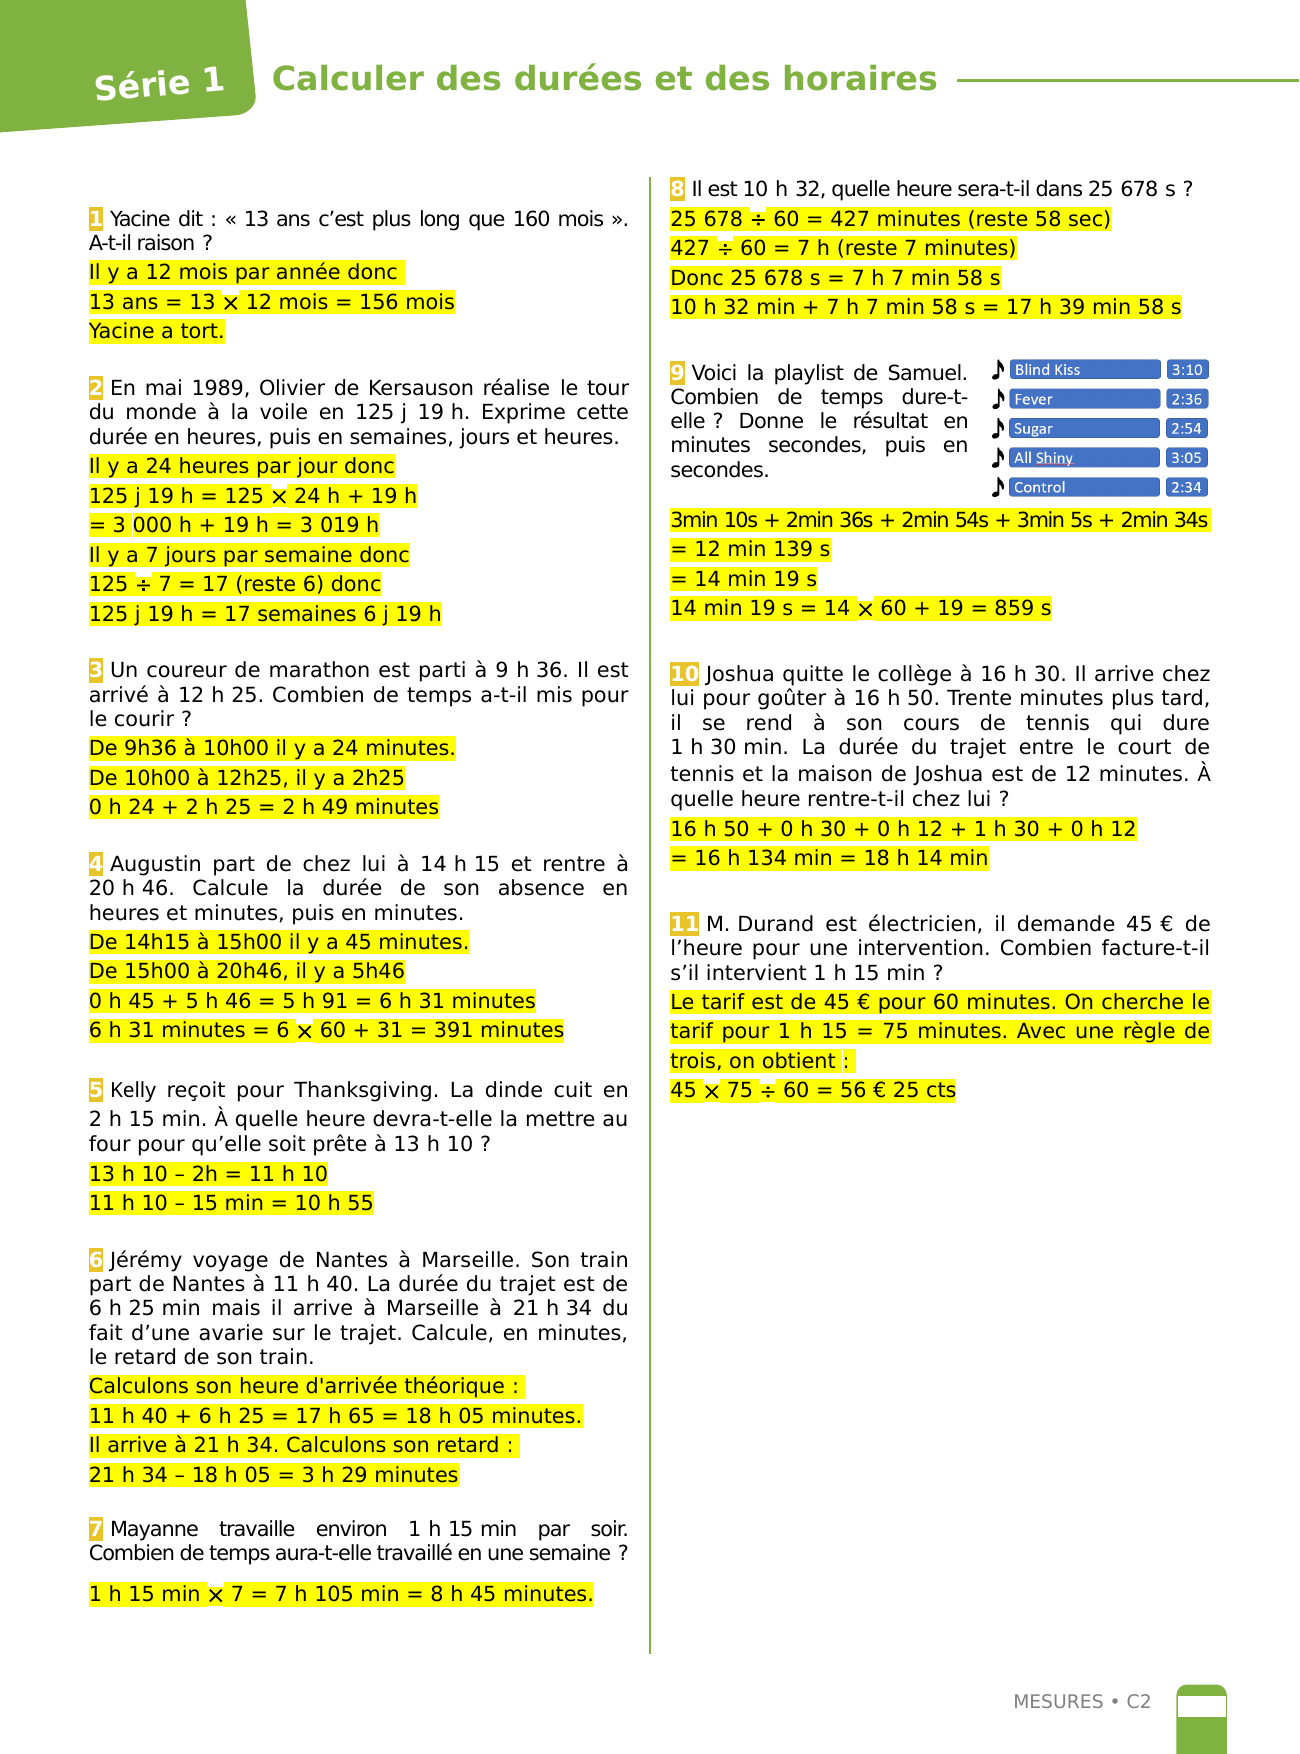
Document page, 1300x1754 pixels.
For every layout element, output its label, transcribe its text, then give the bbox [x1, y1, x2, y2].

picture [988, 355, 1212, 501]
list = 14 min 19 s [670, 562, 1211, 591]
list Le tarif est de 45 € pour 60 minutes. On cherche le tarif pour 1 h 15 = 75 minutes. Avec une règle de trois, on obtient : [670, 1014, 1211, 1020]
subtitle Yacine dit : « 13 ans c’est plus long que 160 mois ». A-t-il raison ? [88, 207, 629, 255]
text 125 j 19 h = 17 semaines 6 j 19 h [88, 596, 629, 626]
list 13 h 10 – 2h = 11 h 10 [88, 1156, 629, 1186]
list Donc 25 678 s = 7 h 7 min 58 s [670, 260, 1211, 290]
list 11 h 10 – 15 min = 10 h 55 [88, 1186, 629, 1215]
subtitle Jérémy voyage de Nantes à Marseille. Son train part de Nantes à 11 h 40. La durée du trajet est de 6 h 25 min mais il arrive à Marseille à 21 h 34 du fait d’une avarie sur le trajet. Calcule, en minutes, le retard de son train. [88, 1248, 629, 1369]
list Il y a 12 mois par année donc [88, 255, 629, 285]
subtitle Voici la playlist de Samuel. Combien de temps dure-t-elle ? Donne le résultat en minutes secondes, puis en secondes. [670, 361, 968, 482]
subtitle M. Durand est électricien, il demande 45 € de l’heure pour une intervention. Combien facture-t-il s’il intervient 1 h 15 min ? [670, 912, 1211, 985]
subtitle Il est 10 h 32, quelle heure sera-t-il dans 25 678 s ? [685, 177, 1211, 201]
subtitle Un coureur de marathon est parti à 9 h 36. Il est arrivé à 12 h 25. Combien de temps a-t-il mis pour le courir ? [88, 658, 629, 731]
list De 10h00 à 12h25, il y a 2h25 [88, 761, 629, 790]
list = 16 h 134 min = 18 h 14 min [670, 841, 1211, 871]
text Il y a 7 jours par semaine donc [88, 537, 629, 567]
list Le tarif est de 45 € pour 60 minutes. On cherche le tarif pour 1 h 15 = 75 minutes. Avec une règle de trois, on obtient : [670, 1044, 1211, 1073]
list 45  75  60 = 56 € 25 cts [670, 1073, 1211, 1103]
list Le tarif est de 45 € pour 60 minutes. On cherche le tarif pour 1 h 15 = 75 minutes. Avec une règle de trois, on obtient : [670, 985, 1211, 990]
list 0 h 45 + 5 h 46 = 5 h 91 = 6 h 31 minutes [88, 984, 629, 1013]
list De 14h15 à 15h00 il y a 45 minutes. [88, 925, 629, 954]
list 1 h 15 min  7 = 7 h 105 min = 8 h 45 minutes. [88, 1565, 629, 1607]
list 10 h 32 min + 7 h 7 min 58 s = 17 h 39 min 58 s [670, 290, 1211, 319]
list Il arrive à 21 h 34. Calculons son retard : [88, 1428, 629, 1458]
subtitle Joshua quitte le collège à 16 h 30. Il arrive chez lui pour goûter à 16 h 50. Trente minutes plus tard, il se rend à son cours de tennis qui dure 1 h 30 min. La durée du trajet entre le court de tennis et la maison de Joshua est de 12 minutes. À quelle heure rentre-t-il chez lui ? [670, 662, 1211, 812]
list 25 678  60 = 427 minutes (reste 58 sec) [670, 201, 1211, 231]
list 3min 10s + 2min 36s + 2min 54s + 3min 5s + 2min 34s = 12 min 139 s [670, 503, 1211, 508]
list Il y a 24 heures par jour donc [88, 449, 629, 478]
subtitle Mayanne travaille environ 1 h 15 min par soir. Combien de temps aura-t-elle travaillé en une semaine ? [88, 1517, 629, 1565]
list 13 ans = 13  12 mois = 156 mois [88, 285, 629, 314]
list = 3 000 h + 19 h = 3 019 h [88, 508, 629, 537]
list 16 h 50 + 0 h 30 + 0 h 12 + 1 h 30 + 0 h 12 [670, 812, 1211, 841]
list 125 j 19 h = 125  24 h + 19 h [88, 478, 629, 508]
list 0 h 24 + 2 h 25 = 2 h 49 minutes [88, 790, 629, 819]
subtitle Augustin part de chez lui à 14 h 15 et rentre à 20 h 46. Calcule la durée de son absence en heures et minutes, puis en minutes. [88, 852, 629, 925]
list 11 h 40 + 6 h 25 = 17 h 65 = 18 h 05 minutes. [88, 1399, 629, 1428]
list 3min 10s + 2min 36s + 2min 54s + 3min 5s + 2min 34s = 12 min 139 s [670, 532, 1211, 562]
subtitle Kelly reçoit pour Thanksgiving. La dinde cuit en 2 h 15 min. À quelle heure devra-t-elle la mettre au four pour qu’elle soit prête à 13 h 10 ? [88, 1075, 629, 1156]
list 427  60 = 7 h (reste 7 minutes) [670, 231, 1211, 260]
subtitle En mai 1989, Olivier de Kersauson réalise le tour du monde à la voile en 125 j 19 h. Exprime cette durée en heures, puis en semaines, jours et heures. [88, 376, 629, 449]
list 14 min 19 s = 14  60 + 19 = 859 s [670, 591, 1211, 621]
list 6 h 31 minutes = 6  60 + 31 = 391 minutes [88, 1013, 629, 1043]
list De 15h00 à 20h46, il y a 5h46 [88, 954, 629, 984]
list De 9h36 à 10h00 il y a 24 minutes. [88, 731, 629, 761]
list 21 h 34 – 18 h 05 = 3 h 29 minutes [88, 1458, 629, 1487]
list Yacine a tort. [88, 314, 629, 344]
list Calculons son heure d'arrivée théorique : [88, 1369, 629, 1399]
text 125  7 = 17 (reste 6) donc [88, 567, 629, 596]
